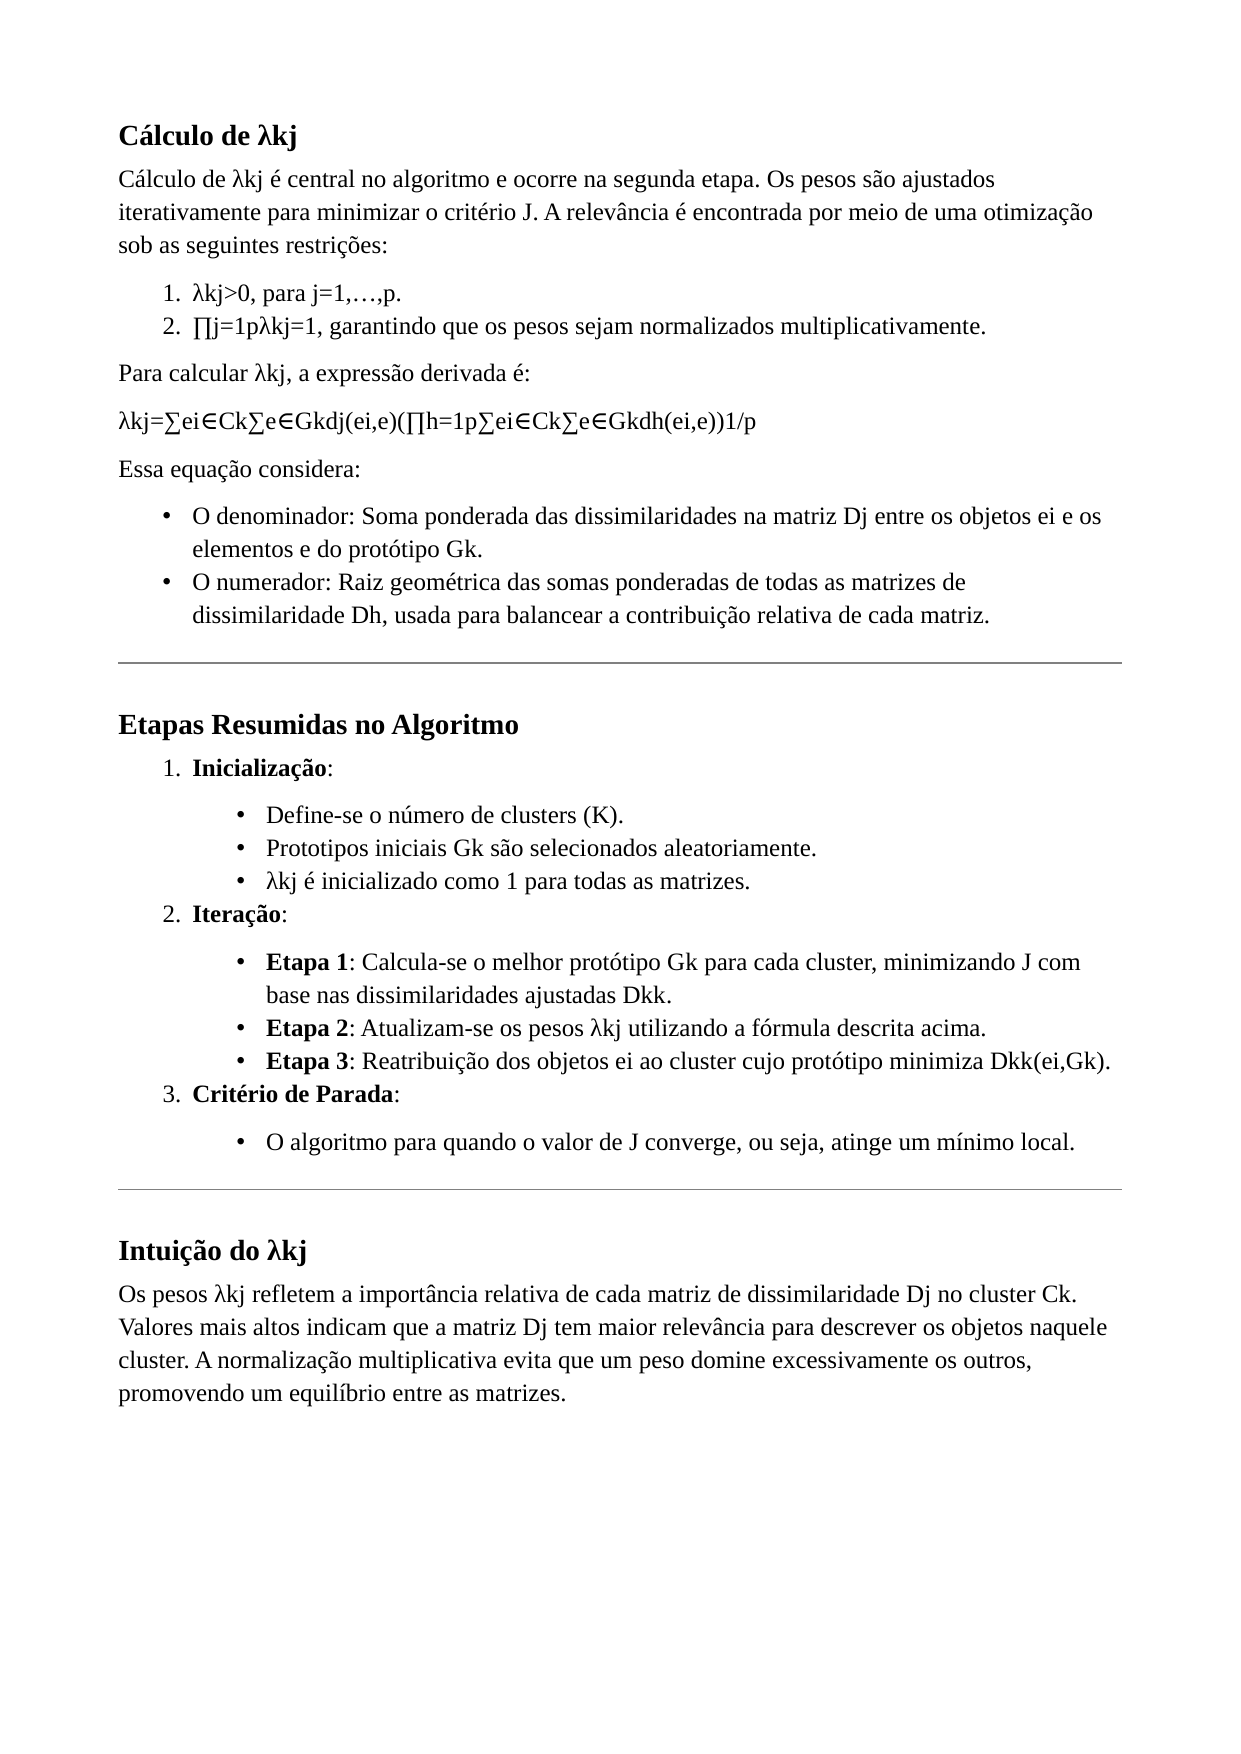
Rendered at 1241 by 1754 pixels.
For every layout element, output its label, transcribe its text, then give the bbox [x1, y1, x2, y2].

list Define-se o número de clusters (K). [236, 800, 1122, 829]
list λkj​>0, para j=1,…,p. [162, 278, 1122, 307]
text λkj​=∑ei​∈Ck​​∑e∈Gk​​dj​(ei​,e)(∏h=1p​∑ei​∈Ck​​∑e∈Gk​​dh​(ei​,e))1/p​ [118, 406, 1122, 435]
list Critério de Parada: [162, 1079, 1122, 1108]
text Essa equação considera: [118, 454, 1122, 482]
list Etapa 3: Reatribuição dos objetos ei​ ao cluster cujo protótipo minimiza Dkk​(ei​,Gk​). [236, 1046, 1122, 1075]
list Etapa 1: Calcula-se o melhor protótipo Gk​ para cada cluster, minimizando J com base nas dissimilaridades ajustadas Dkk​. [236, 947, 1122, 1009]
subtitle Etapas Resumidas no Algoritmo [118, 707, 1122, 740]
subtitle Intuição do λkj​ [118, 1233, 1122, 1267]
list O denominador: Soma ponderada das dissimilaridades na matriz Dj​ entre os objetos ei​ e os elementos e do protótipo Gk​. [162, 501, 1122, 563]
list Inicialização: [162, 753, 1122, 782]
list O numerador: Raiz geométrica das somas ponderadas de todas as matrizes de dissimilaridade Dh​, usada para balancear a contribuição relativa de cada matriz. [162, 567, 1122, 629]
list Etapa 2: Atualizam-se os pesos λkj​ utilizando a fórmula descrita acima. [236, 1013, 1122, 1042]
list Iteração: [162, 899, 1122, 928]
subtitle Cálculo de λkj​ [118, 118, 1122, 152]
list O algoritmo para quando o valor de J converge, ou seja, atinge um mínimo local. [236, 1127, 1122, 1156]
text Cálculo de λkj​ é central no algoritmo e ocorre na segunda etapa. Os pesos são ajustados iterativamente para minimizar o critério J. A relevância é encontrada por meio de uma otimização sob as seguintes restrições: [118, 164, 1122, 259]
text Para calcular λkj​, a expressão derivada é: [118, 358, 1122, 387]
text Os pesos λkj​ refletem a importância relativa de cada matriz de dissimilaridade Dj​ no cluster Ck​. Valores mais altos indicam que a matriz Dj​ tem maior relevância para descrever os objetos naquele cluster. A normalização multiplicativa evita que um peso domine excessivamente os outros, promovendo um equilíbrio entre as matrizes. [118, 1279, 1122, 1407]
list ∏j=1p​λkj​=1, garantindo que os pesos sejam normalizados multiplicativamente. [162, 311, 1122, 339]
list λkj​ é inicializado como 1 para todas as matrizes. [236, 866, 1122, 895]
list Prototipos iniciais Gk​ são selecionados aleatoriamente. [236, 833, 1122, 862]
